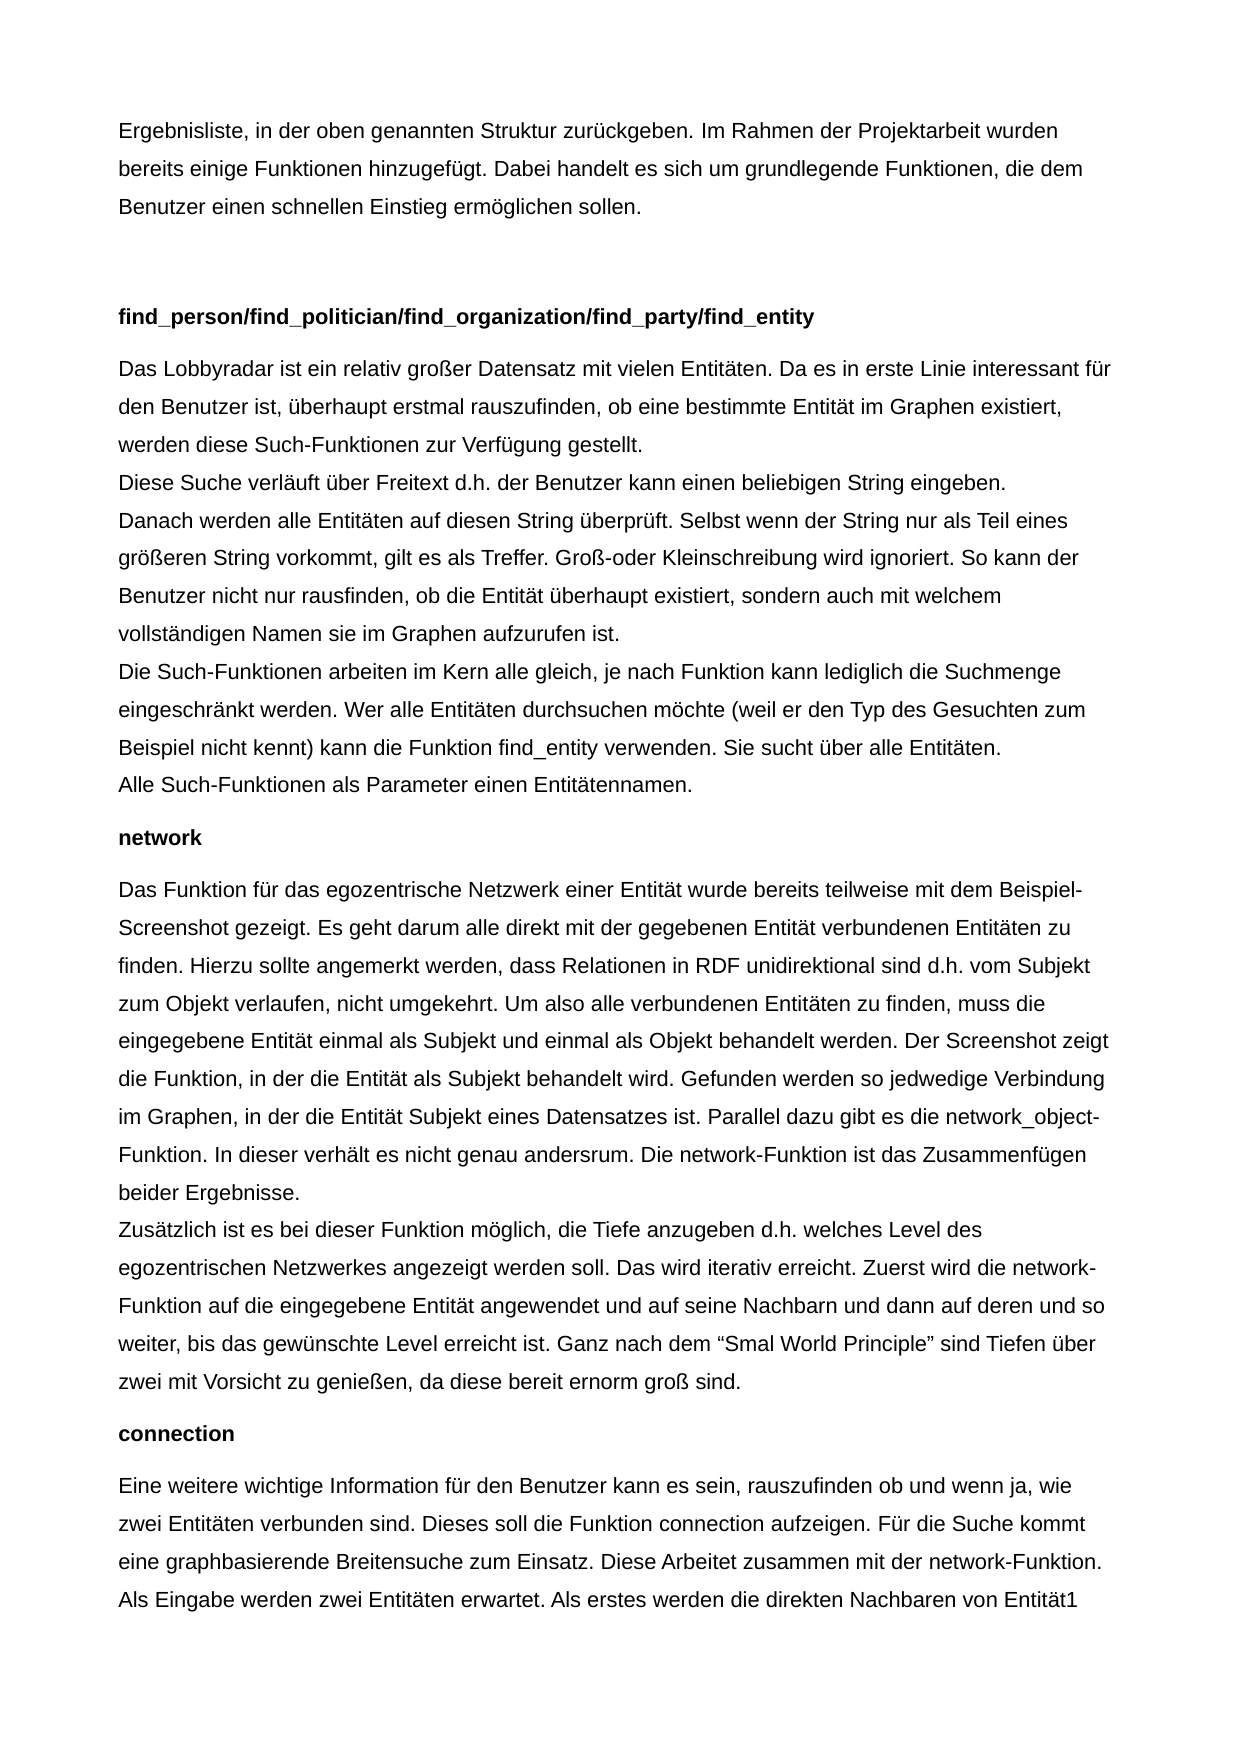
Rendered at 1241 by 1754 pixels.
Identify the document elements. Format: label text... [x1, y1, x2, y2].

text Ergebnisliste, in der oben genannten Struktur zurückgeben. Im Rahmen der Projektarbeit wurden bereits einige Funktionen hinzugefügt. Dabei handelt es sich um grundlegende Funktionen, die dem Benutzer einen schnellen Einstieg ermöglichen sollen. [118, 118, 1122, 219]
text Die Such-Funktionen arbeiten im Kern alle gleich, je nach Funktion kann lediglich die Suchmenge eingeschränkt werden. Wer alle Entitäten durchsuchen möchte (weil er den Typ des Gesuchten zum Beispiel nicht kennt) kann die Funktion find_entity verwenden. Sie sucht über alle Entitäten. [118, 659, 1122, 759]
text Das Lobbyradar ist ein relativ großer Datensatz mit vielen Entitäten. Da es in erste Linie interessant für den Benutzer ist, überhaupt erstmal rauszufinden, ob eine bestimmte Entität im Graphen existiert, werden diese Such-Funktionen zur Verfügung gestellt. [118, 356, 1122, 457]
text connection [118, 1421, 1122, 1446]
text Diese Suche verläuft über Freitext d.h. der Benutzer kann einen beliebigen String eingeben. [118, 470, 1122, 495]
text find_person/find_politician/find_organization/find_party/find_entity [118, 304, 1122, 329]
text Eine weitere wichtige Information für den Benutzer kann es sein, rauszufinden ob und wenn ja, wie zwei Entitäten verbunden sind. Dieses soll die Funktion connection aufzeigen. Für die Suche kommt eine graphbasierende Breitensuche zum Einsatz. Diese Arbeitet zusammen mit der network-Funktion. Als Eingabe werden zwei Entitäten erwartet. Als erstes werden die direkten Nachbaren von Entität1 [118, 1473, 1122, 1612]
text Alle Such-Funktionen als Parameter einen Entitätennamen. [118, 772, 1122, 797]
text Das Funktion für das egozentrische Netzwerk einer Entität wurde bereits teilweise mit dem Beispiel-Screenshot gezeigt. Es geht darum alle direkt mit der gegebenen Entität verbundenen Entitäten zu finden. Hierzu sollte angemerkt werden, dass Relationen in RDF unidirektional sind d.h. vom Subjekt zum Objekt verlaufen, nicht umgekehrt. Um also alle verbundenen Entitäten zu finden, muss die eingegebene Entität einmal als Subjekt und einmal als Objekt behandelt werden. Der Screenshot zeigt die Funktion, in der die Entität als Subjekt behandelt wird. Gefunden werden so jedwedige Verbindung im Graphen, in der die Entität Subjekt eines Datensatzes ist. Parallel dazu gibt es die network_object-Funktion. In dieser verhält es nicht genau andersrum. Die network-Funktion ist das Zusammenfügen beider Ergebnisse. [118, 877, 1122, 1205]
text network [118, 824, 1122, 850]
text Zusätzlich ist es bei dieser Funktion möglich, die Tiefe anzugeben d.h. welches Level des egozentrischen Netzwerkes angezeigt werden soll. Das wird iterativ erreicht. Zuerst wird die network-Funktion auf die eingegebene Entität angewendet und auf seine Nachbarn und dann auf deren und so weiter, bis das gewünschte Level erreicht ist. Ganz nach dem “Smal World Principle” sind Tiefen über zwei mit Vorsicht zu genießen, da diese bereit ernorm groß sind. [118, 1217, 1122, 1394]
text Danach werden alle Entitäten auf diesen String überprüft. Selbst wenn der String nur als Teil eines größeren String vorkommt, gilt es als Treffer. Groß-oder Kleinschreibung wird ignoriert. So kann der Benutzer nicht nur rausfinden, ob die Entität überhaupt existiert, sondern auch mit welchem vollständigen Namen sie im Graphen aufzurufen ist. [118, 507, 1122, 646]
